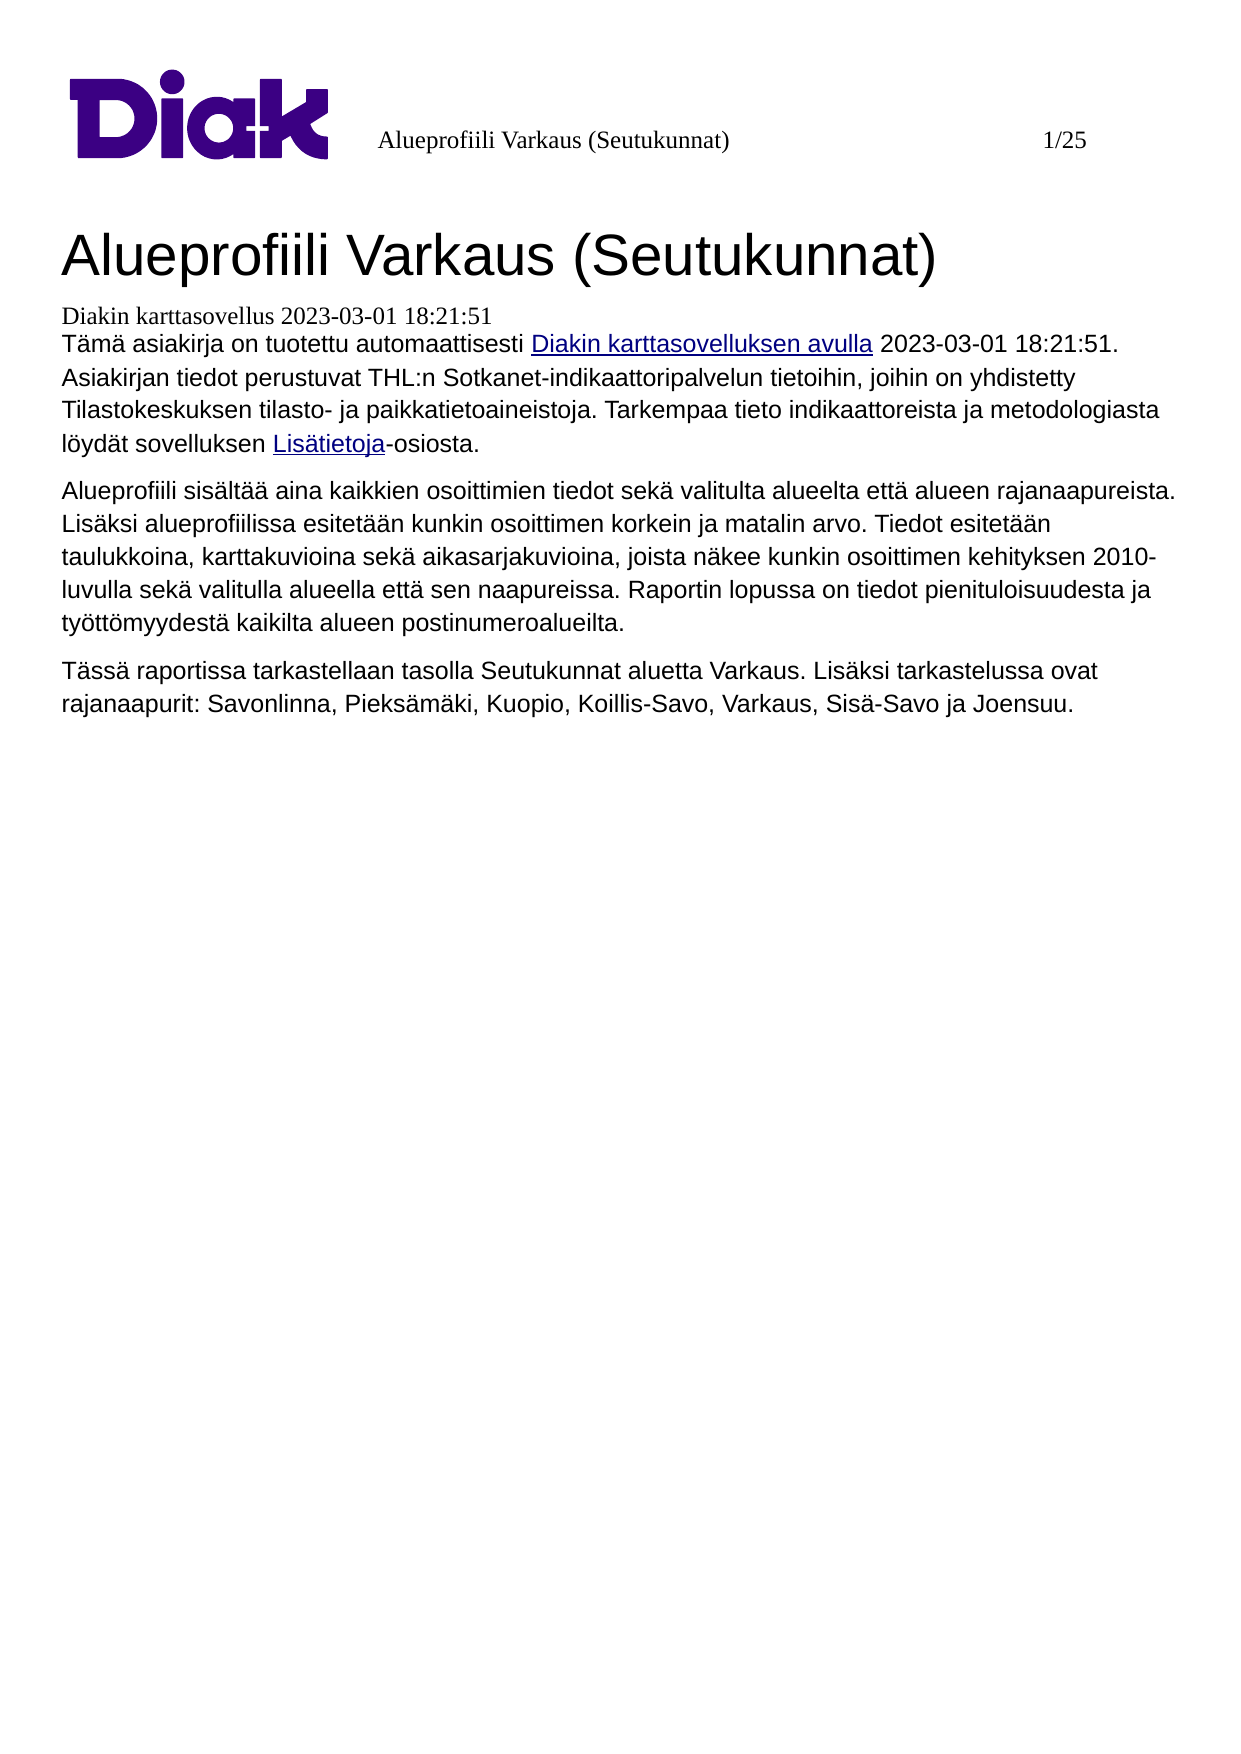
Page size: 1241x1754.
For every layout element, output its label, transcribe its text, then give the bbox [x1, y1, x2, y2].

text Diakin karttasovellus 2023-03-01 18:21:51 [61, 301, 1179, 329]
title Alueprofiili Varkaus (Seutukunnat) [61, 221, 1179, 288]
text Tämä asiakirja on tuotettu automaattisesti Diakin karttasovelluksen avulla 2023-03-01 18:21:51. Asiakirjan tiedot perustuvat THL:n Sotkanet-indikaattoripalvelun tietoihin, joihin on yhdistetty Tilastokeskuksen tilasto- ja paikkatietoaineistoja. Tarkempaa tieto indikaattoreista ja metodologiasta löydät sovelluksen Lisätietoja-osiosta. [61, 329, 1179, 457]
text Alueprofiili sisältää aina kaikkien osoittimien tiedot sekä valitulta alueelta että alueen rajanaapureista. Lisäksi alueprofiilissa esitetään kunkin osoittimen korkein ja matalin arvo. Tiedot esitetään taulukkoina, karttakuvioina sekä aikasarjakuvioina, joista näkee kunkin osoittimen kehityksen 2010-luvulla sekä valitulla alueella että sen naapureissa. Raportin lopussa on tiedot pienituloisuudesta ja työttömyydestä kaikilta alueen postinumeroalueilta. [61, 476, 1179, 637]
text Tässä raportissa tarkastellaan tasolla Seutukunnat aluetta Varkaus. Lisäksi tarkastelussa ovat rajanaapurit: Savonlinna, Pieksämäki, Kuopio, Koillis-Savo, Varkaus, Sisä-Savo ja Joensuu. [61, 656, 1179, 718]
